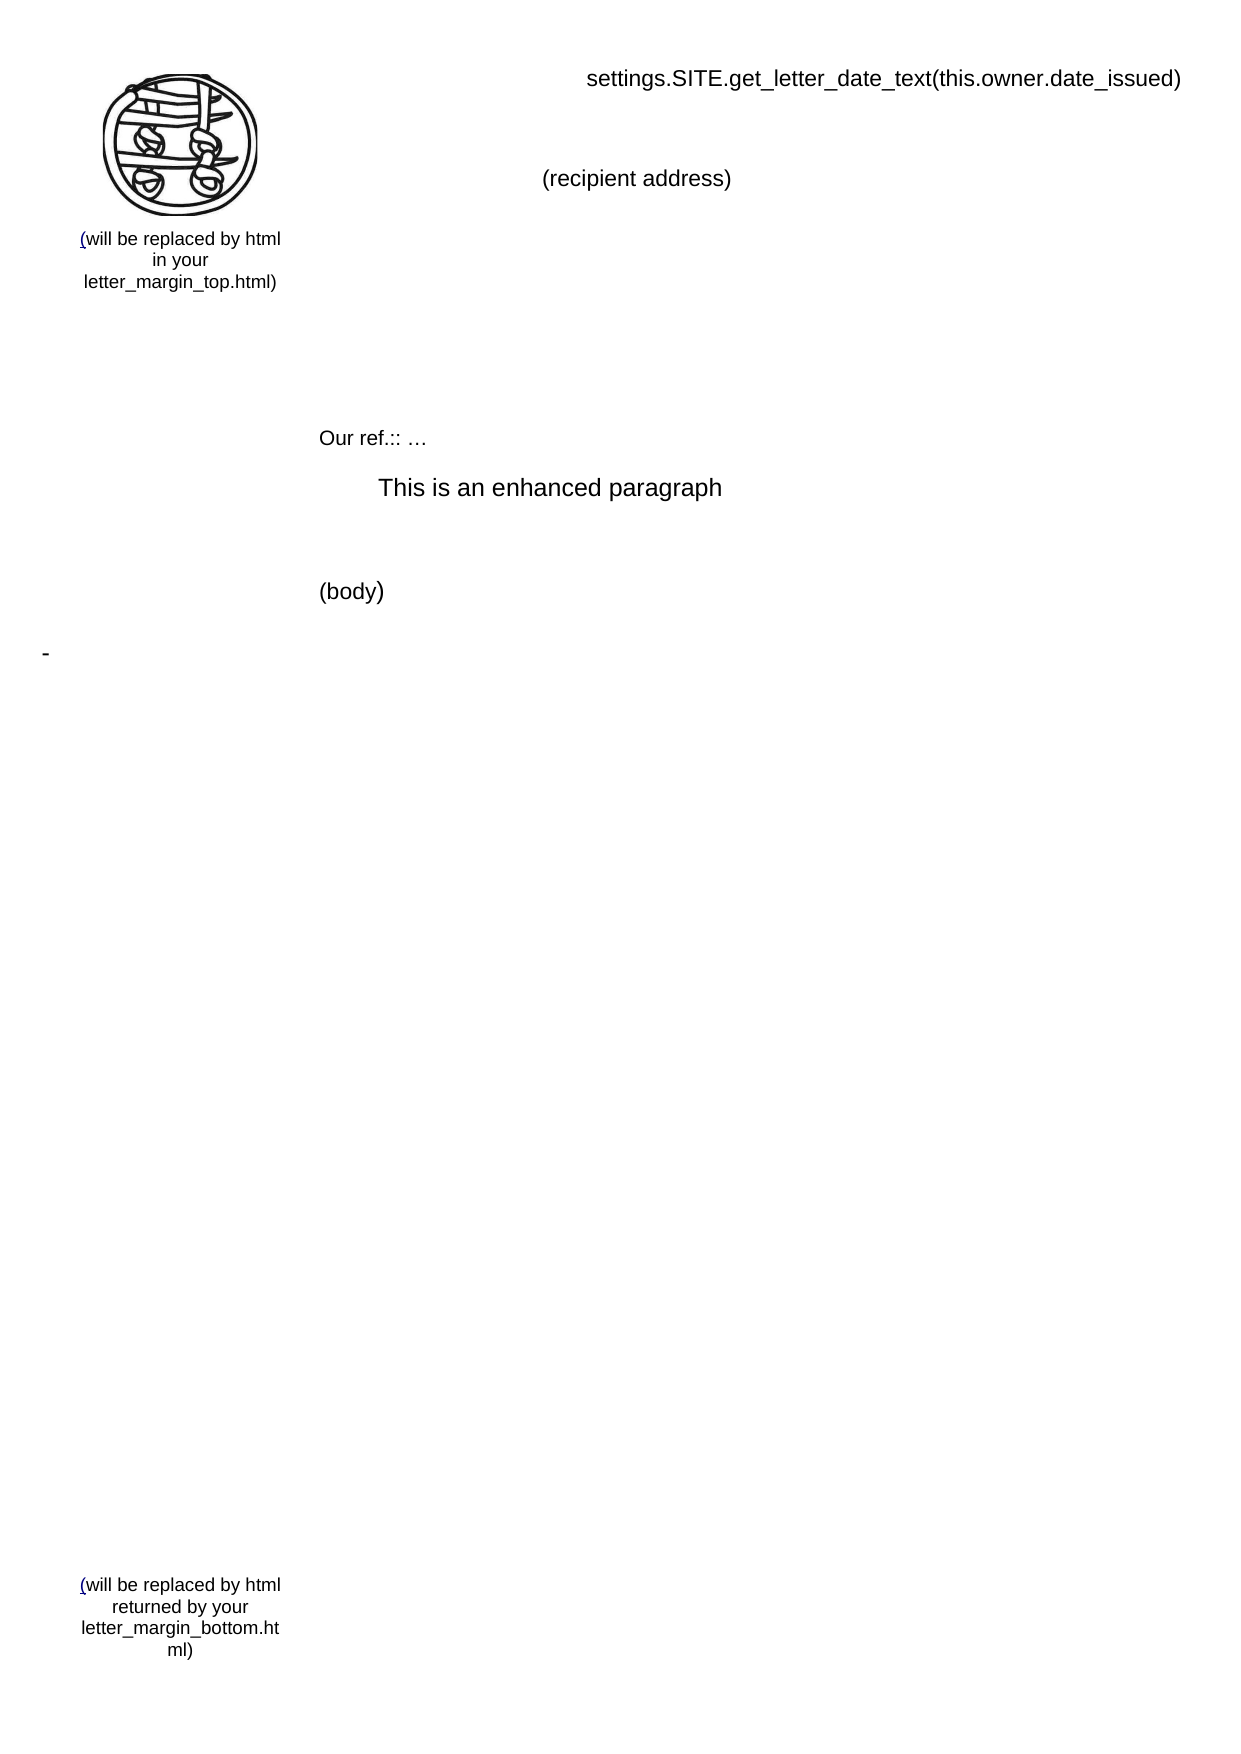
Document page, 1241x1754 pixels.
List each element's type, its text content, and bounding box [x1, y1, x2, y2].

text (will be replaced by html returned by your letter_margin_bottom.html) [76, 1574, 284, 1660]
text Our ref.:: … [319, 426, 1181, 449]
text (body) [319, 576, 1181, 604]
text settings.SITE.get_letter_date_text(this.owner.date_issued) [319, 65, 1181, 91]
text (will be replaced by html in your letter_margin_top.html) [76, 228, 284, 292]
text (recipient address) [542, 165, 1162, 192]
text - [41, 638, 59, 667]
picture [102, 74, 258, 216]
text This is an enhanced paragraph [378, 473, 1122, 502]
